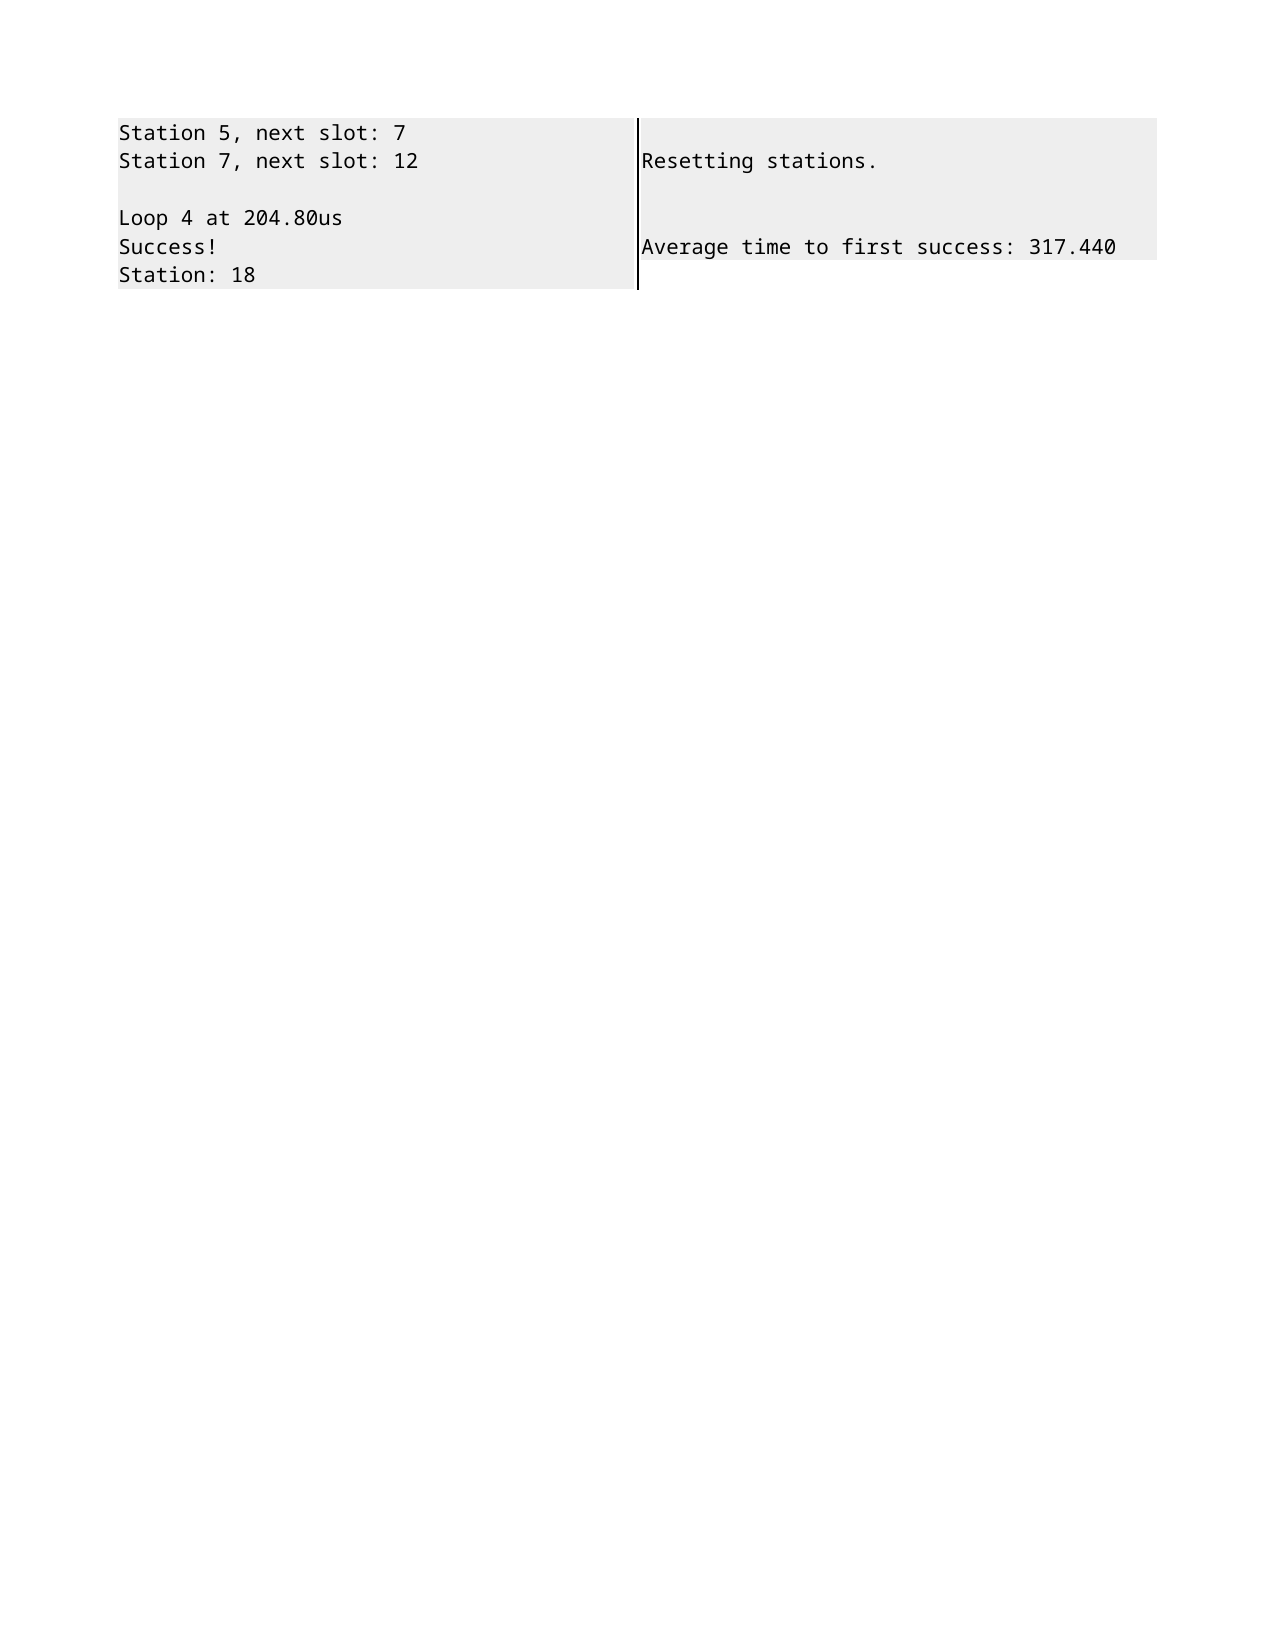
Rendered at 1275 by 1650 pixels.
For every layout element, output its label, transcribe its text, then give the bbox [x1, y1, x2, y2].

text Station: 18 [118, 260, 634, 289]
text Station 7, next slot: 12 [118, 147, 634, 175]
text Resetting stations. [641, 147, 1157, 175]
text Success! [118, 232, 634, 260]
text Average time to first success: 317.440 [641, 232, 1157, 260]
text Station 5, next slot: 7 [118, 118, 634, 147]
text Loop 4 at 204.80us [118, 203, 634, 232]
